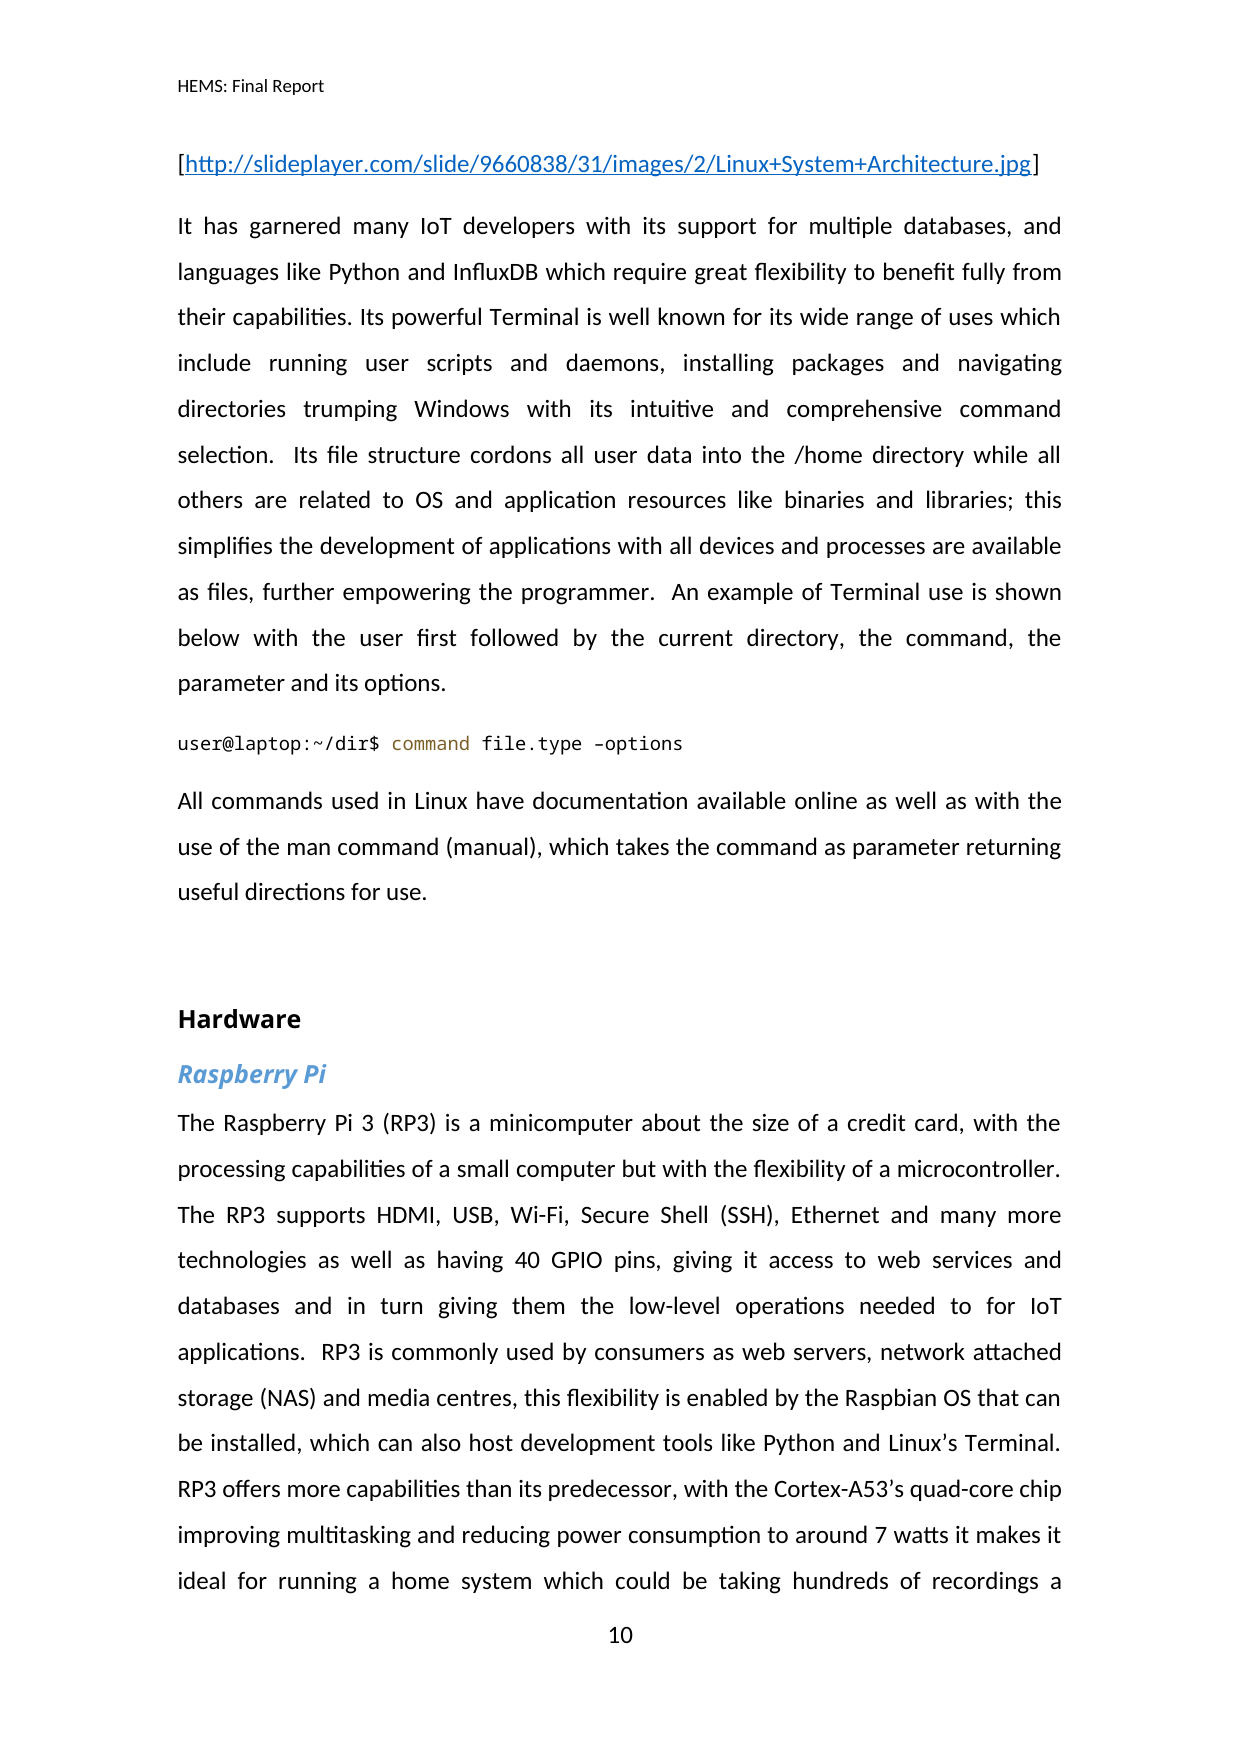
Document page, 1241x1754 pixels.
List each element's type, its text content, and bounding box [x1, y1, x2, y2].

subtitle user@laptop:~/dir$ command file.type –options [177, 730, 1063, 755]
text [http://slideplayer.com/slide/9660838/31/images/2/Linux+System+Architecture.jpg] [177, 148, 1063, 178]
subtitle Raspberry Pi [177, 1056, 1063, 1091]
subtitle Hardware [177, 1001, 1063, 1035]
text All commands used in Linux have documentation available online as well as with the use of the man command (manual), which takes the command as parameter returning useful directions for use. [177, 785, 1063, 907]
text The Raspberry Pi 3 (RP3) is a minicomputer about the size of a credit card, with the processing capabilities of a small computer but with the flexibility of a microcontroller. The RP3 supports HDMI, USB, Wi-Fi, Secure Shell (SSH), Ethernet and many more technologies as well as having 40 GPIO pins, giving it access to web services and databases and in turn giving them the low-level operations needed to for IoT applications. RP3 is commonly used by consumers as web servers, network attached storage (NAS) and media centres, this flexibility is enabled by the Raspbian OS that can be installed, which can also host development tools like Python and Linux’s Terminal. RP3 offers more capabilities than its predecessor, with the Cortex-A53’s quad-core chip improving multitasking and reducing power consumption to around 7 watts it makes it ideal for running a home system which could be taking hundreds of recordings a [177, 1107, 1063, 1595]
text It has garnered many IoT developers with its support for multiple databases, and languages like Python and InfluxDB which require great flexibility to benefit fully from their capabilities. Its powerful Terminal is well known for its wide range of uses which include running user scripts and daemons, installing packages and navigating directories trumping Windows with its intuitive and comprehensive command selection. Its file structure cordons all user data into the /home directory while all others are related to OS and application resources like binaries and libraries; this simplifies the development of applications with all devices and processes are available as files, further empowering the programmer. An example of Terminal use is shown below with the user first followed by the current directory, the command, the parameter and its options. [177, 210, 1063, 698]
